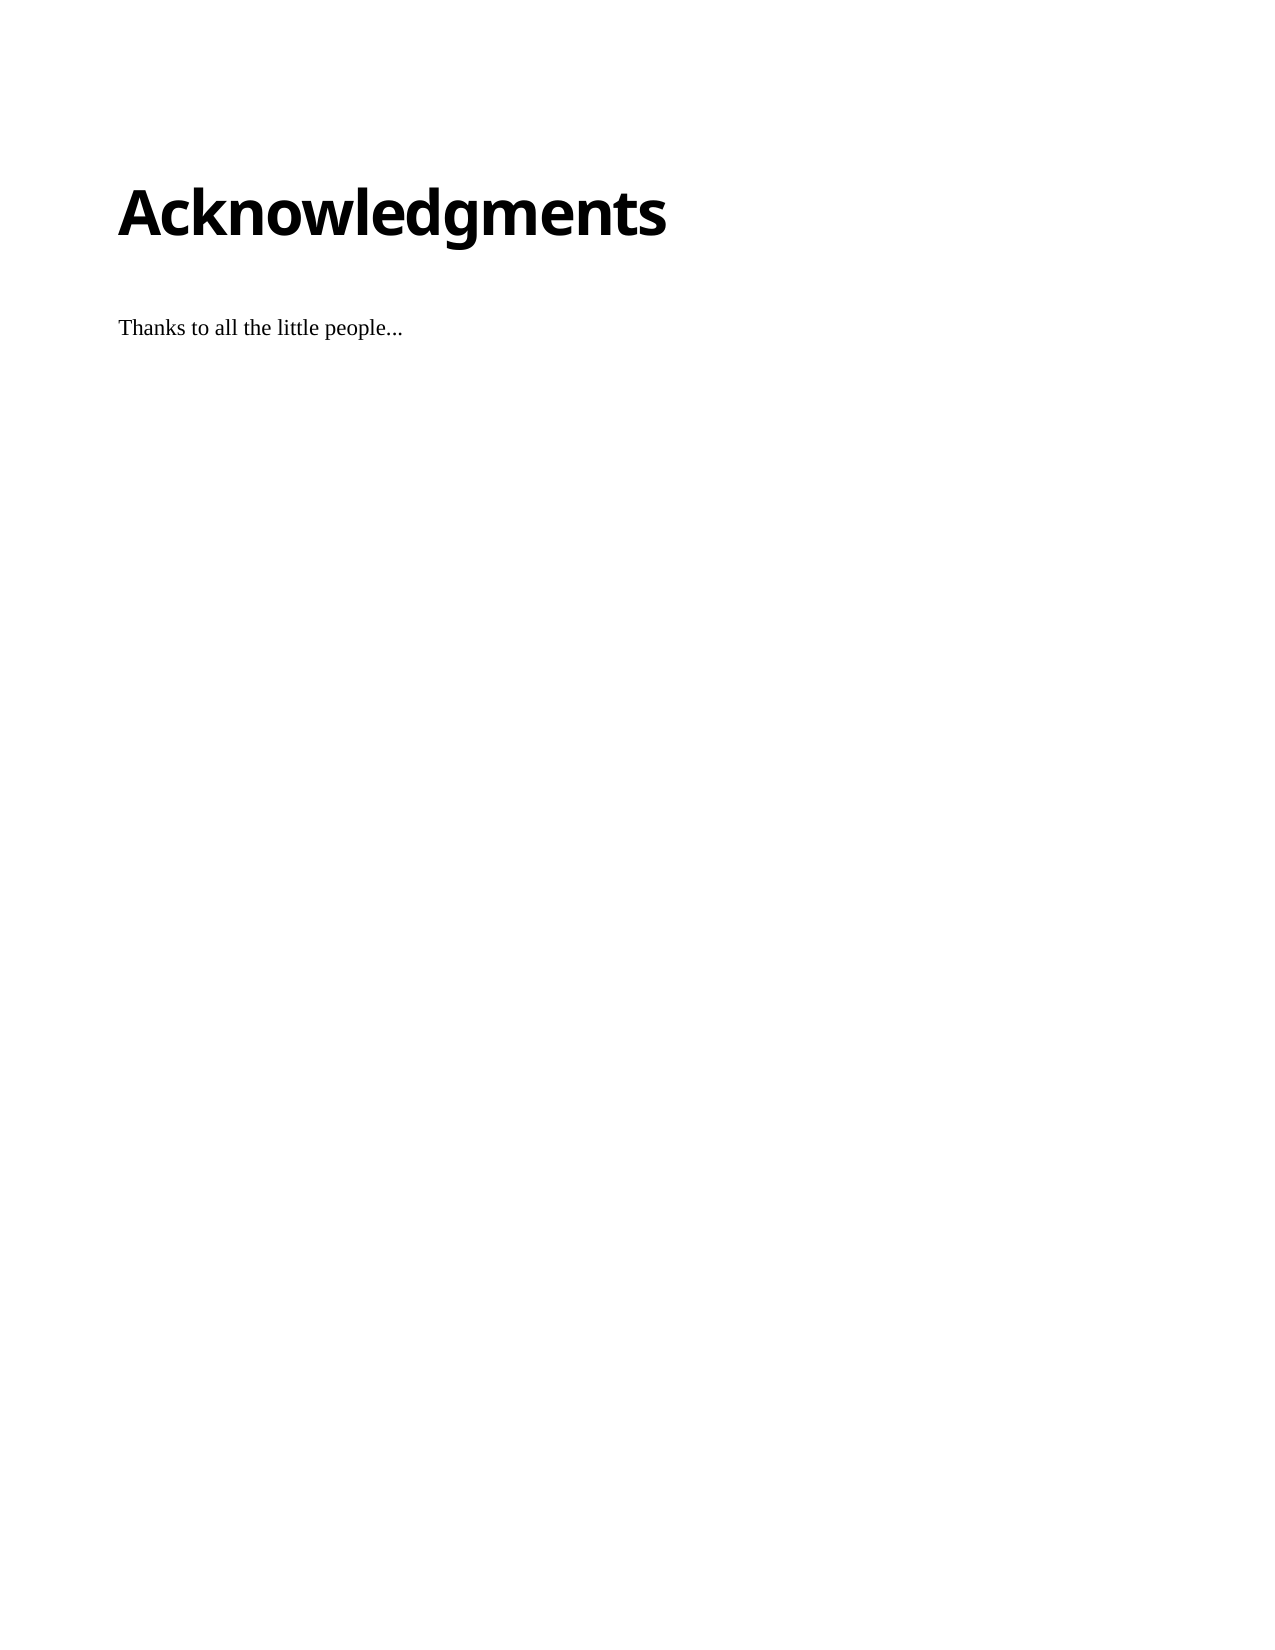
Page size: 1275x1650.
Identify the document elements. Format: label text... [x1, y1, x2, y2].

text Thanks to all the little people... [118, 315, 1157, 341]
text Acknowledgments [118, 168, 1157, 253]
